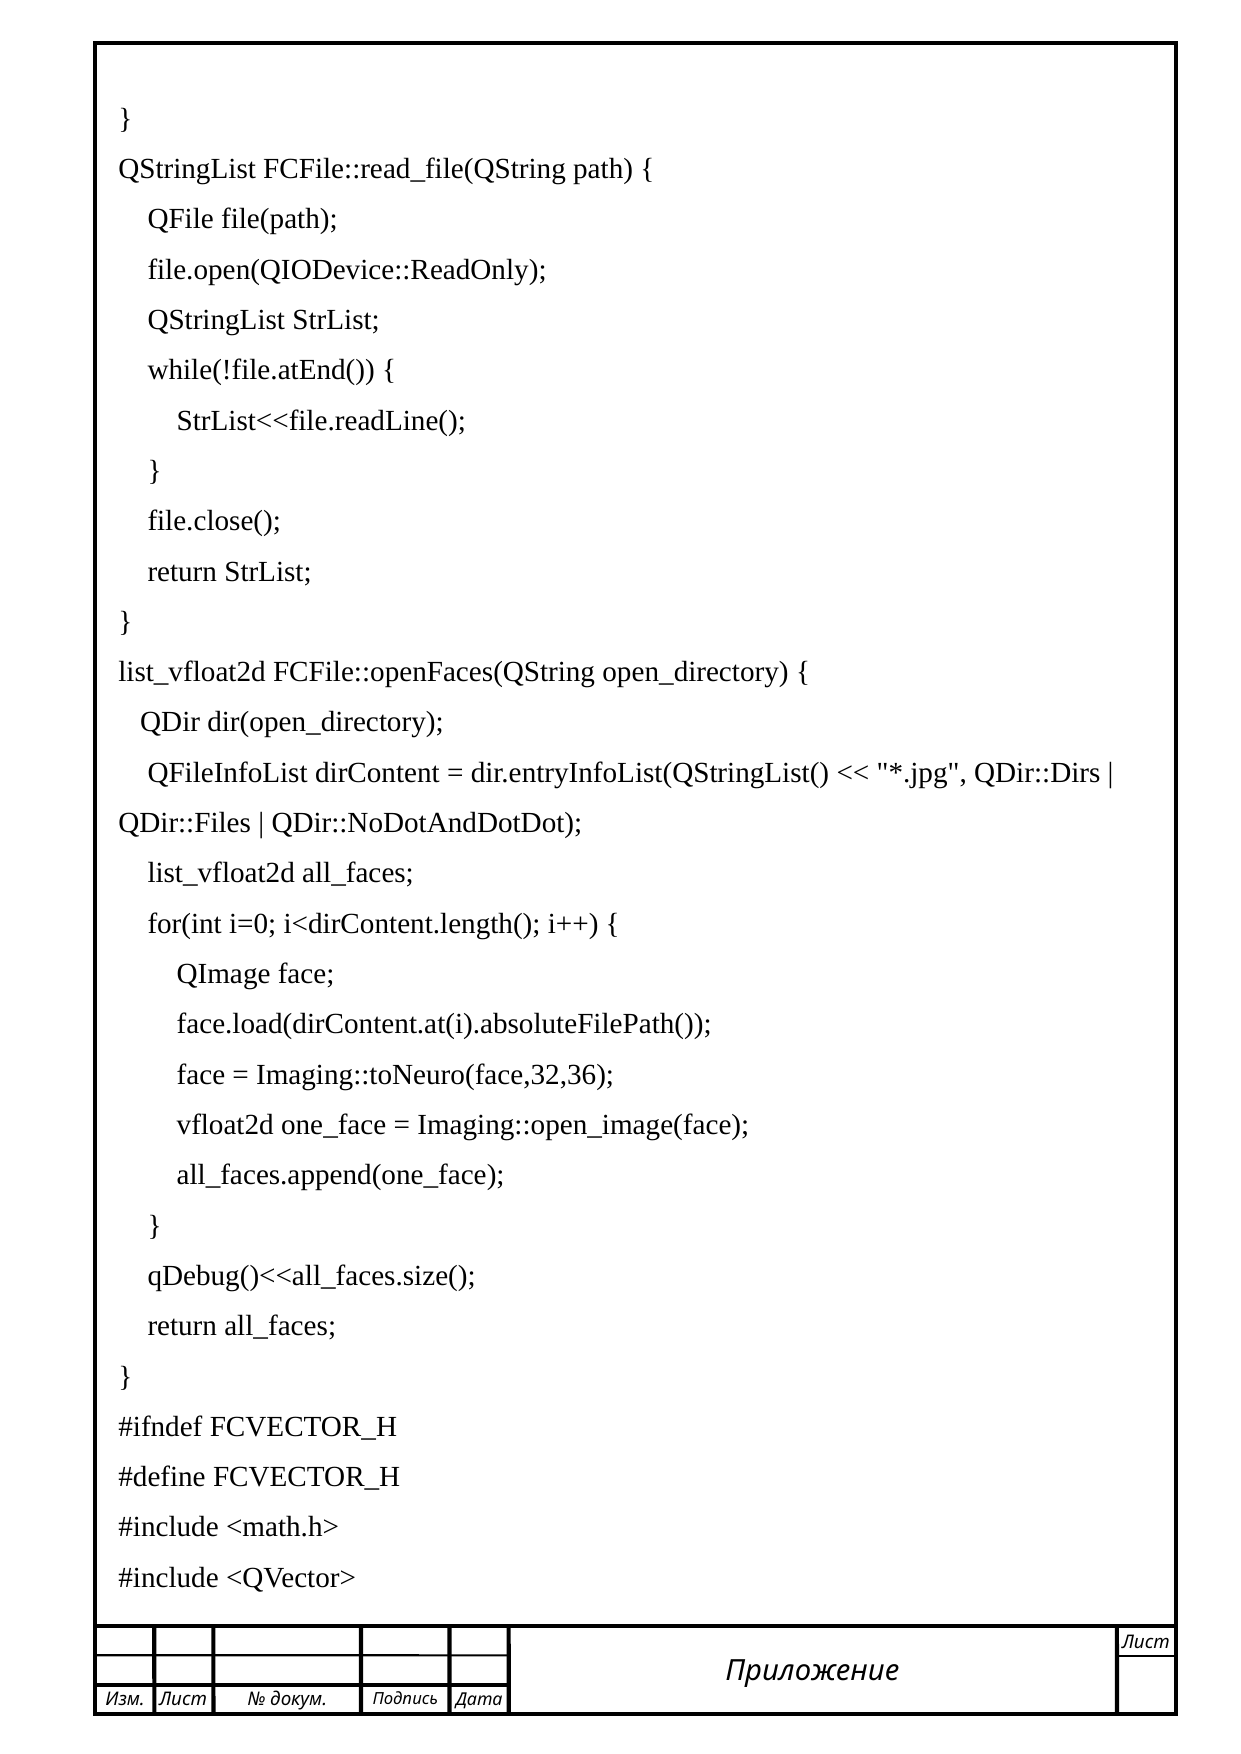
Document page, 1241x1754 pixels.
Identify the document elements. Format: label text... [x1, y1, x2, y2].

text vfloat2d one_face = Imaging::open_image(face); [118, 1107, 1122, 1141]
text } [118, 1359, 1122, 1392]
text QDir dir(open_directory); [118, 704, 1122, 738]
text file.close(); [118, 503, 1122, 537]
text face.load(dirContent.at(i).absoluteFilePath()); [118, 1006, 1122, 1040]
text QImage face; [118, 956, 1122, 990]
text } [118, 604, 1122, 637]
text qDebug()<<all_faces.size(); [118, 1258, 1122, 1292]
text for(int i=0; i<dirContent.length(); i++) { [118, 906, 1122, 939]
text } [118, 101, 1122, 134]
text return StrList; [118, 554, 1122, 587]
text QFileInfoList dirContent = dir.entryInfoList(QStringList() << "*.jpg", QDir::Dirs | QDir::Files | QDir::NoDotAndDotDot); [118, 755, 1122, 839]
text #include <math.h> [118, 1509, 1122, 1543]
text QStringList FCFile::read_file(QString path) { [118, 151, 1122, 185]
text all_faces.append(one_face); [118, 1157, 1122, 1191]
text QStringList StrList; [118, 302, 1122, 336]
text } [118, 453, 1122, 487]
text } [118, 1208, 1122, 1241]
text return all_faces; [118, 1308, 1122, 1342]
text list_vfloat2d FCFile::openFaces(QString open_directory) { [118, 654, 1122, 688]
text list_vfloat2d all_faces; [118, 856, 1122, 889]
text #ifndef FCVECTOR_H [118, 1409, 1122, 1442]
text #define FCVECTOR_H [118, 1459, 1122, 1493]
text StrList<<file.readLine(); [118, 403, 1122, 436]
text file.open(QIODevice::ReadOnly); [118, 252, 1122, 285]
text while(!file.atEnd()) { [118, 352, 1122, 386]
text QFile file(path); [118, 201, 1122, 235]
text #include <QVector> [118, 1560, 1122, 1593]
text face = Imaging::toNeuro(face,32,36); [118, 1057, 1122, 1090]
